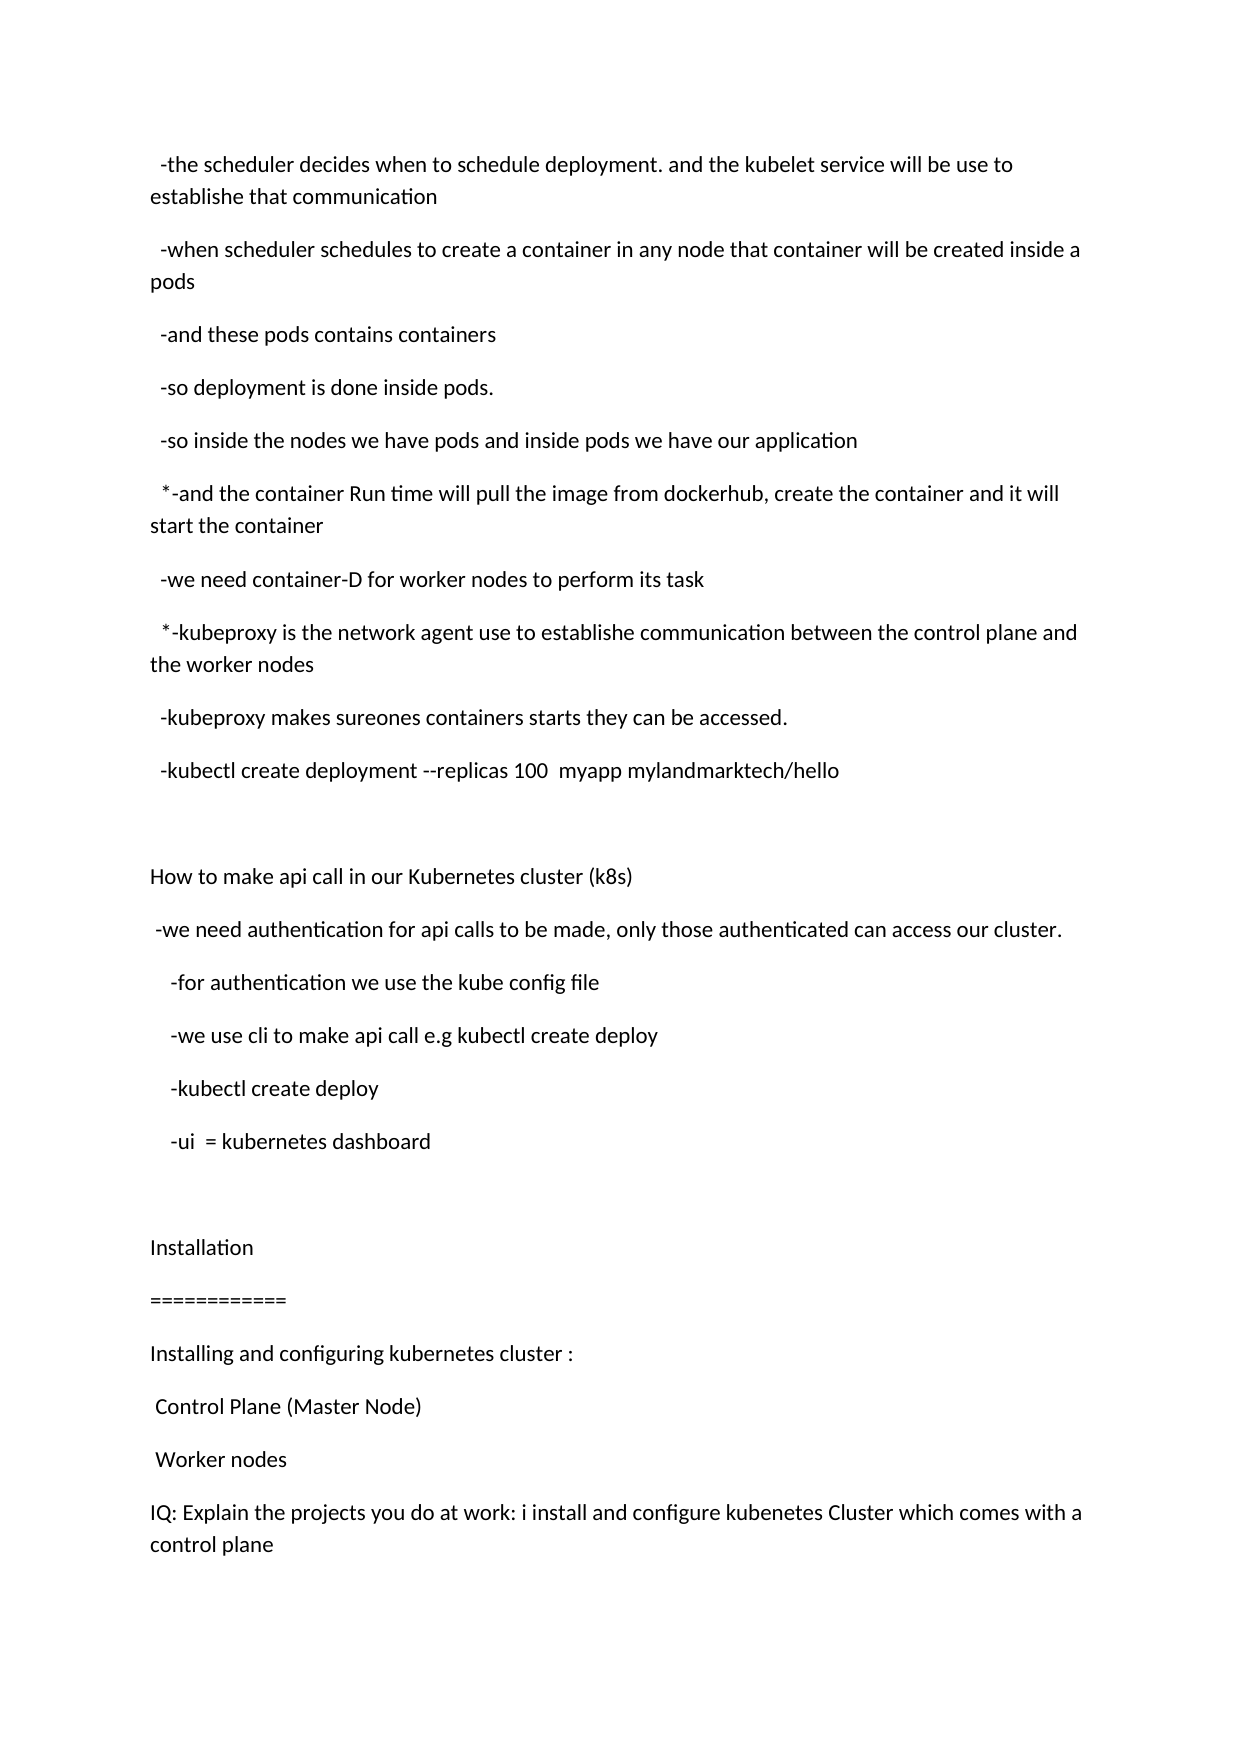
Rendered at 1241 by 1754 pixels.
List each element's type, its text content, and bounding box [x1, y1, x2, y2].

text -and these pods contains containers [150, 320, 1090, 348]
text -so deployment is done inside pods. [150, 373, 1090, 401]
text ============ [150, 1286, 1090, 1314]
text -we need container-D for worker nodes to perform its task [150, 565, 1090, 593]
text Installation [150, 1233, 1090, 1261]
text -for authentication we use the kube config file [150, 968, 1090, 996]
text -kubeproxy makes sureones containers starts they can be accessed. [150, 703, 1090, 731]
text -we need authentication for api calls to be made, only those authenticated can access our cluster. [150, 915, 1090, 943]
text *-and the container Run time will pull the image from dockerhub, create the container and it will start the container [150, 479, 1090, 540]
text -when scheduler schedules to create a container in any node that container will be created inside a pods [150, 235, 1090, 295]
text -we use cli to make api call e.g kubectl create deploy [150, 1021, 1090, 1049]
text -ui = kubernetes dashboard [150, 1127, 1090, 1155]
text Installing and configuring kubernetes cluster : [150, 1339, 1090, 1367]
text IQ: Explain the projects you do at work: i install and configure kubenetes Cluster which comes with a control plane [150, 1498, 1090, 1558]
text -the scheduler decides when to schedule deployment. and the kubelet service will be use to establishe that communication [150, 150, 1090, 210]
text Control Plane (Master Node) [150, 1392, 1090, 1420]
text *-kubeproxy is the network agent use to establishe communication between the control plane and the worker nodes [150, 618, 1090, 678]
text -so inside the nodes we have pods and inside pods we have our application [150, 426, 1090, 454]
text How to make api call in our Kubernetes cluster (k8s) [150, 862, 1090, 890]
text -kubectl create deploy [150, 1074, 1090, 1102]
text -kubectl create deployment --replicas 100 myapp mylandmarktech/hello [150, 756, 1090, 784]
text Worker nodes [150, 1445, 1090, 1473]
